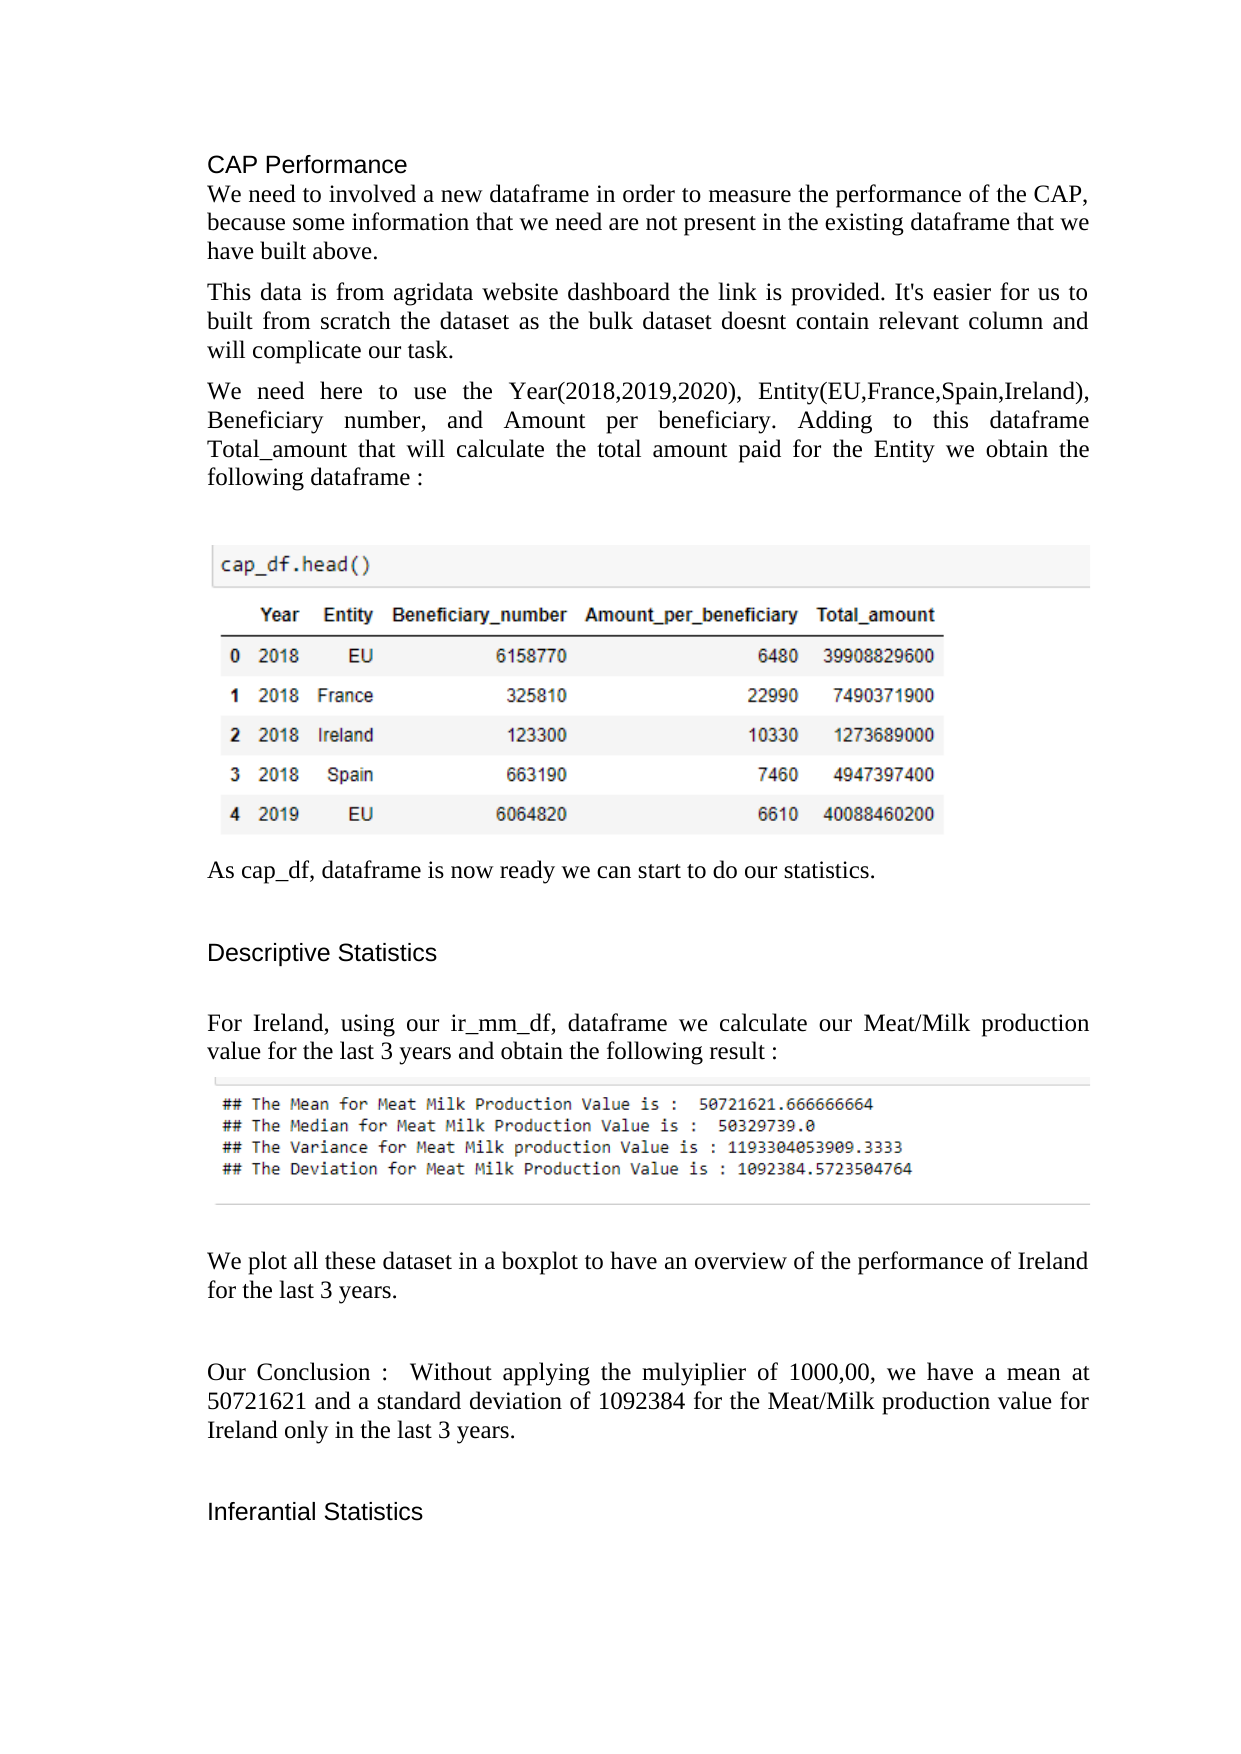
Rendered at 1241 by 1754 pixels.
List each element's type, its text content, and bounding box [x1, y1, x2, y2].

subtitle Inferantial Statistics [207, 1497, 1090, 1526]
subtitle Descriptive Statistics [207, 938, 1090, 966]
text We plot all these dataset in a boxplot to have an overview of the performance of Ireland for the last 3 years. [207, 1246, 1090, 1303]
text This data is from agridata website dashboard the link is provided. It's easier for us to built from scratch the dataset as the bulk dataset doesnt contain relevant column and will complicate our task. [207, 277, 1090, 364]
picture [206, 545, 1091, 856]
text As cap_df, dataframe is now ready we can start to do our statistics. [207, 856, 1090, 884]
subtitle CAP Performance [207, 150, 1090, 179]
text We need to involved a new dataframe in order to measure the performance of the CAP, because some information that we need are not present in the existing dataframe that we have built above. [207, 179, 1090, 265]
text We need here to use the Year(2018,2019,2020), Entity(EU,France,Spain,Ireland), Beneficiary number, and Amount per beneficiary. Adding to this dataframe Total_amount that will calculate the total amount paid for the Entity we obtain the following dataframe : [207, 376, 1090, 491]
text Our Conclusion : Without applying the mulyiplier of 1000,00, we have a mean at 50721621 and a standard deviation of 1092384 for the Meat/Milk production value for Ireland only in the last 3 years. [207, 1357, 1090, 1443]
picture [206, 1077, 1091, 1205]
text For Ireland, using our ir_mm_df, dataframe we calculate our Meat/Milk production value for the last 3 years and obtain the following result : [207, 1008, 1090, 1065]
